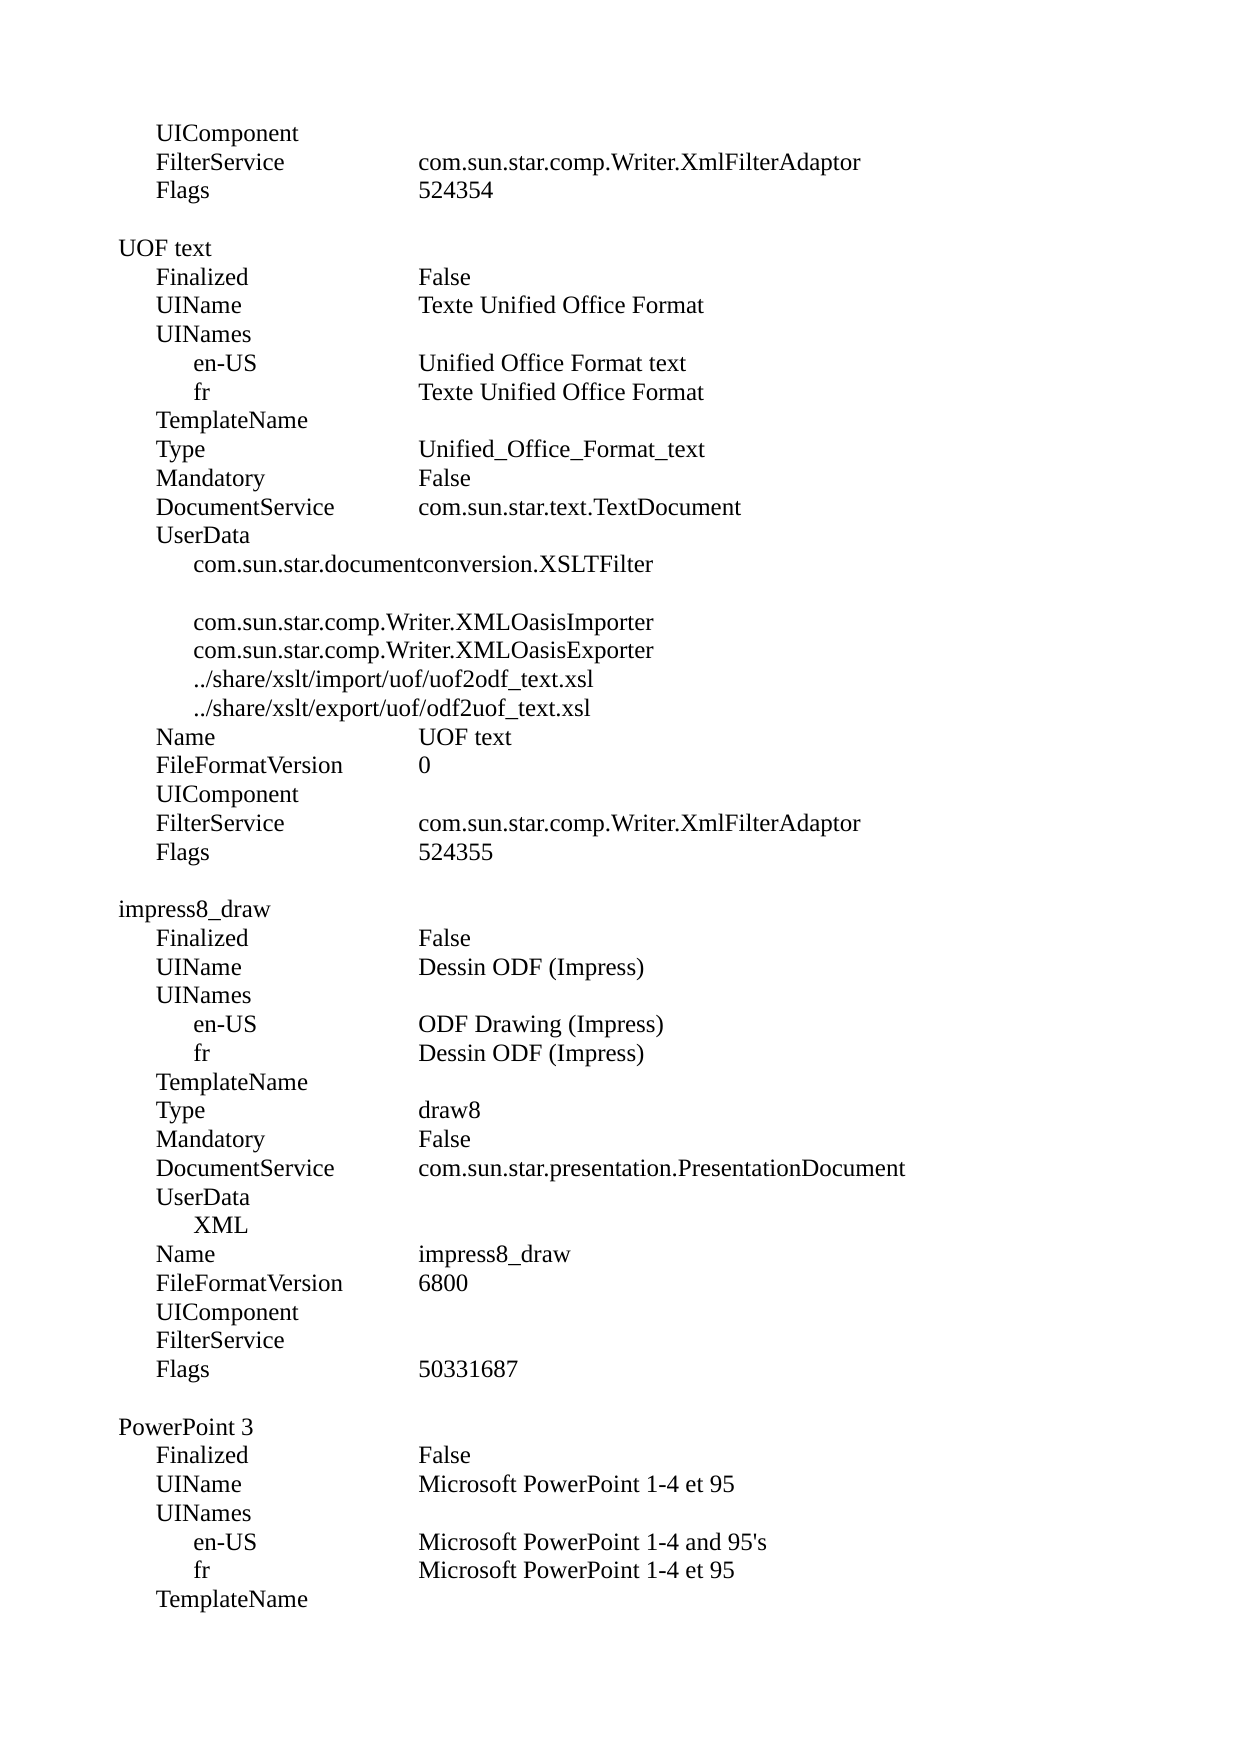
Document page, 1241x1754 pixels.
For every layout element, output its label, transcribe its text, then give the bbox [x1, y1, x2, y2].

text PowerPoint 3 Finalized False UIName Microsoft PowerPoint 1-4 et 95 UINames en-US Microsoft PowerPoint 1-4 and 95's fr Microsoft PowerPoint 1-4 et 95 TemplateName [118, 1412, 1122, 1613]
text impress8_draw Finalized False UIName Dessin ODF (Impress) UINames en-US ODF Drawing (Impress) fr Dessin ODF (Impress) TemplateName Type draw8 Mandatory False DocumentService com.sun.star.presentation.PresentationDocument UserData XML Name impress8_draw FileFormatVersion 6800 UIComponent FilterService Flags 50331687 [118, 894, 1122, 1383]
text UIComponent FilterService com.sun.star.comp.Writer.XmlFilterAdaptor Flags 524354 [118, 118, 1122, 204]
text UOF text Finalized False UIName Texte Unified Office Format UINames en-US Unified Office Format text fr Texte Unified Office Format TemplateName Type Unified_Office_Format_text Mandatory False DocumentService com.sun.star.text.TextDocument UserData com.sun.star.documentconversion.XSLTFilter com.sun.star.comp.Writer.XMLOasisImporter com.sun.star.comp.Writer.XMLOasisExporter ../share/xslt/import/uof/uof2odf_text.xsl ../share/xslt/export/uof/odf2uof_text.xsl Name UOF text FileFormatVersion 0 UIComponent FilterService com.sun.star.comp.Writer.XmlFilterAdaptor Flags 524355 [118, 233, 1122, 866]
